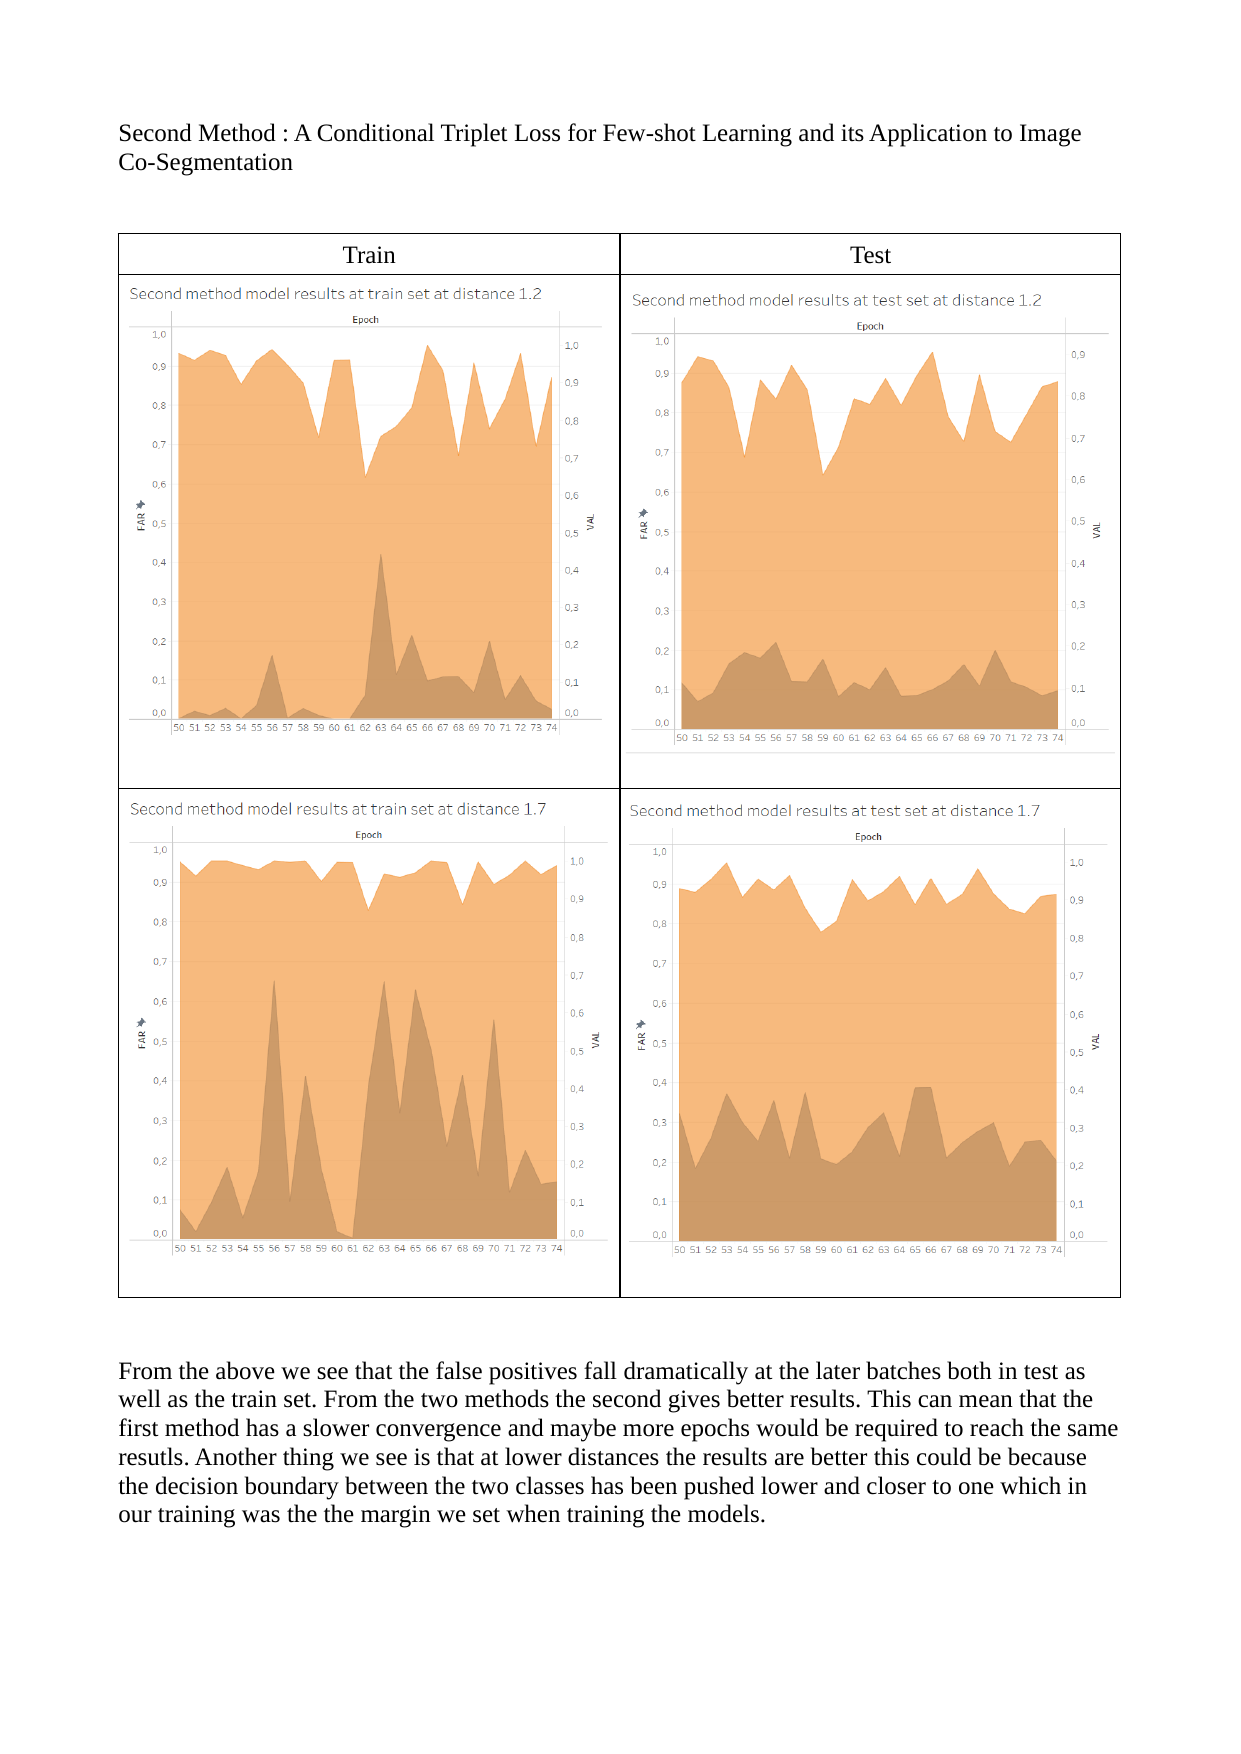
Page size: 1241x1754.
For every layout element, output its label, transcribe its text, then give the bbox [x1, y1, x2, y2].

table_header Train [119, 234, 619, 274]
text From the above we see that the false positives fall dramatically at the later batches both in test as well as the train set. From the two methods the second gives better results. This can mean that the first method has a slower convergence and maybe more epochs would be required to reach the same resutls. Another thing we see is that at lower distances the results are better this could be because the decision boundary between the two classes has been pushed lower and closer to one which in our training was the the margin we set when training the models. [118, 1356, 1122, 1528]
table_cell [119, 275, 619, 788]
table_cell [621, 275, 1120, 788]
picture [123, 281, 615, 740]
table_header Test [621, 234, 1120, 274]
picture [625, 281, 1115, 754]
table_cell [119, 789, 619, 1297]
picture [123, 794, 615, 1262]
text Second Method : A Conditional Triplet Loss for Few-shot Learning and its Application to Image Co-Segmentation [118, 118, 1122, 176]
table_cell [621, 789, 1120, 1297]
picture [625, 794, 1115, 1263]
